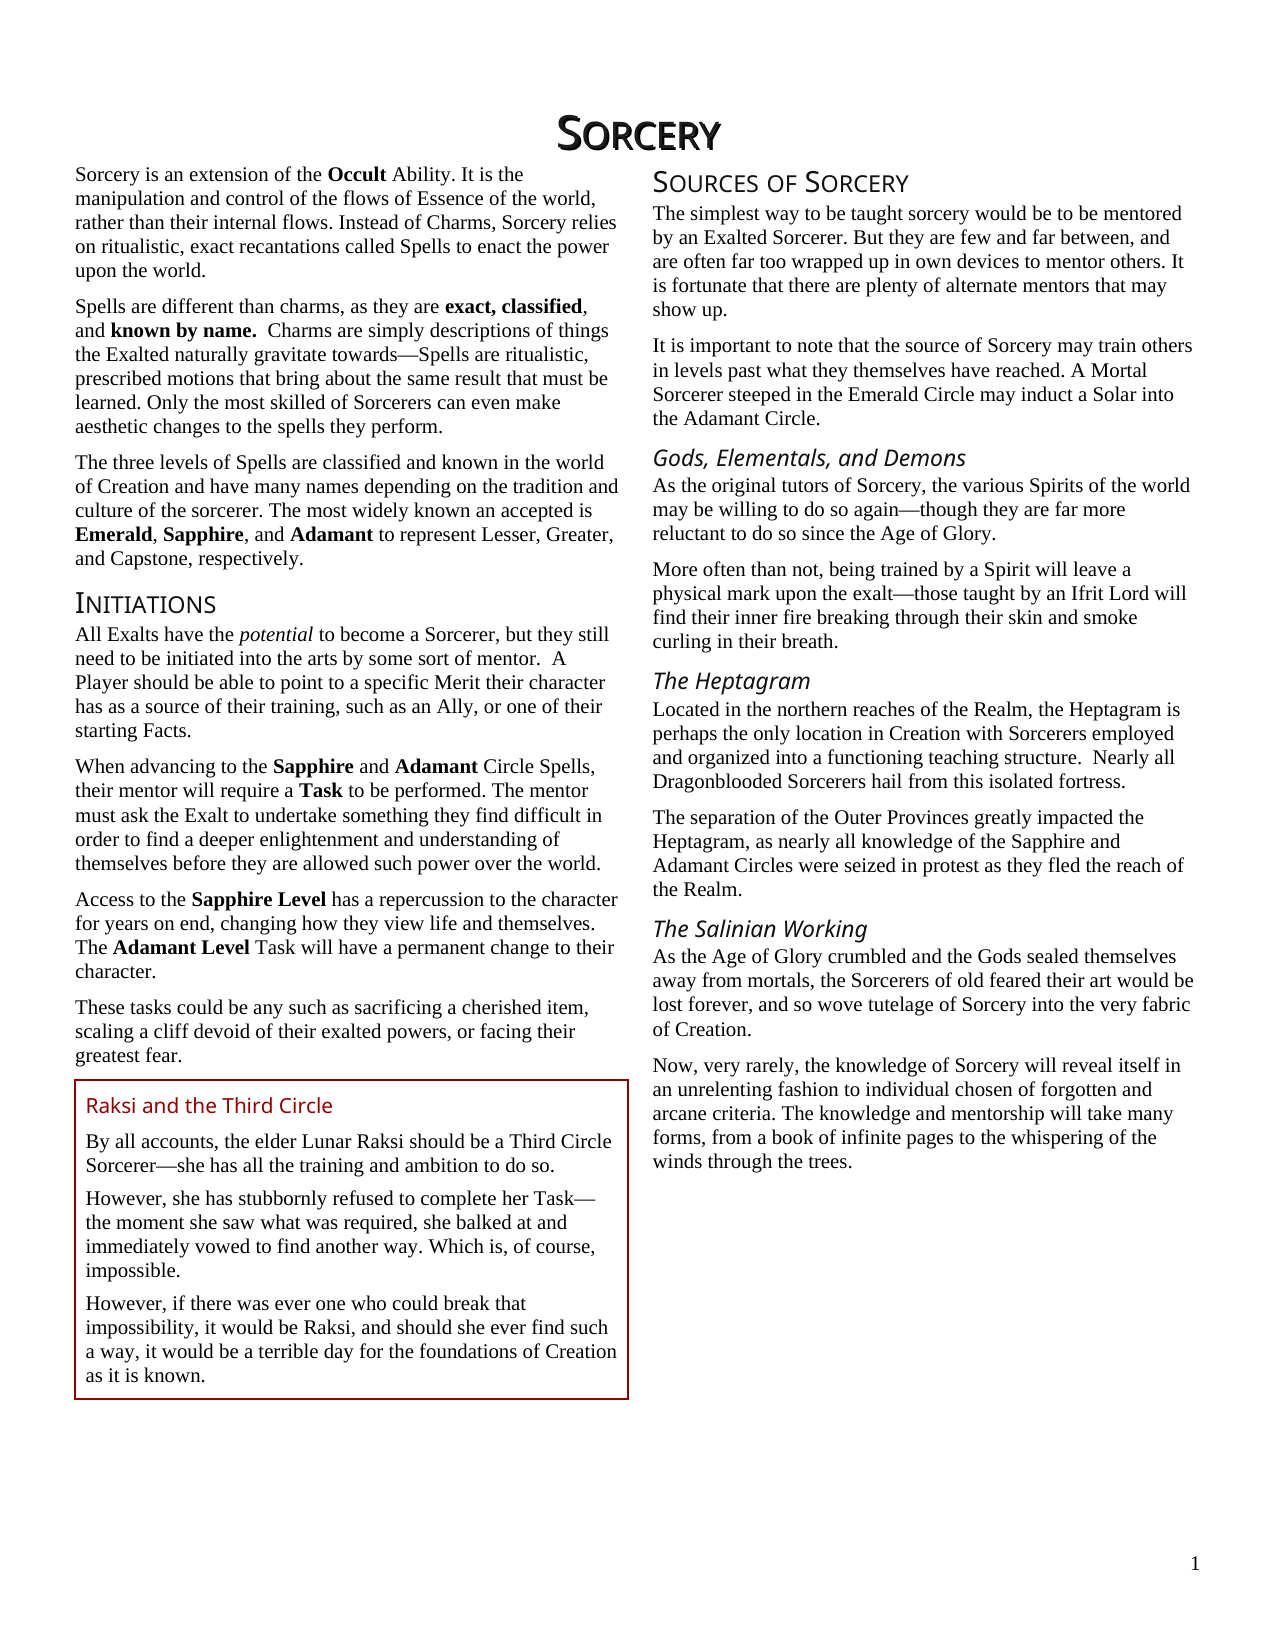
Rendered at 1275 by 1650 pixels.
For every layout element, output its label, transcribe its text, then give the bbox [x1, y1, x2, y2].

text The simplest way to be taught sorcery would be to be mentored by an Exalted Sorcerer. But they are few and far between, and are often far too wrapped up in own devices to mentor others. It is fortunate that there are plenty of alternate mentors that may show up. [652, 201, 1200, 321]
text The separation of the Outer Provinces greatly impacted the Heptagram, as nearly all knowledge of the Sapphire and Adamant Circles were seized in protest as they fled the reach of the Realm. [652, 805, 1200, 901]
subtitle The Salinian Working [652, 913, 1200, 944]
text As the Age of Glory crumbled and the Gods sealed themselves away from mortals, the Sorcerers of old feared their art would be lost forever, and so wove tutelage of Sorcery into the very fabric of Creation. [652, 944, 1200, 1041]
text Located in the northern reaches of the Realm, the Heptagram is perhaps the only location in Creation with Sorcerers employed and organized into a functioning teaching structure. Nearly all Dragonblooded Sorcerers hail from this isolated fortress. [652, 697, 1200, 793]
text When advancing to the Sapphire and Adamant Circle Spells, their mentor will require a Task to be performed. The mentor must ask the Exalt to undertake something they find difficult in order to find a deeper enlightenment and understanding of themselves before they are allowed such power over the world. [75, 754, 622, 875]
subtitle Gods, Elementals, and Demons [652, 442, 1200, 473]
subtitle The Heptagram [652, 665, 1200, 697]
text More often than not, being trained by a Spirit will leave a physical mark upon the exalt—those taught by an Ifrit Lord will find their inner fire breaking through their skin and smoke curling in their breath. [652, 557, 1200, 653]
text As the original tutors of Sorcery, the various Spirits of the world may be willing to do so again—though they are far more reluctant to do so since the Age of Glory. [652, 473, 1200, 545]
subtitle Sources of Sorcery [652, 161, 1200, 201]
text These tasks could be any such as sacrificing a cherished item, scaling a cliff devoid of their exalted powers, or facing their greatest fear. [75, 995, 622, 1067]
subtitle Sorcery [75, 99, 1200, 161]
text The three levels of Spells are classified and known in the world of Creation and have many names depending on the tradition and culture of the sorcerer. The most widely known an accepted is Emerald, Sapphire, and Adamant to represent Lesser, Greater, and Capstone, respectively. [75, 450, 622, 570]
subtitle Initiations [75, 582, 622, 622]
text It is important to note that the source of Sorcery may train others in levels past what they themselves have reached. A Mortal Sorcerer steeped in the Emerald Circle may induct a Solar into the Adamant Circle. [652, 333, 1200, 430]
text Now, very rarely, the knowledge of Sorcery will reveal itself in an unrelenting fashion to individual chosen of forgotten and arcane criteria. The knowledge and mentorship will take many forms, from a book of infinite pages to the whispering of the winds through the trees. [652, 1052, 1200, 1173]
text Spells are different than charms, as they are exact, classified, and known by name. Charms are simply descriptions of things the Exalted naturally gravitate towards—Spells are ritualistic, prescribed motions that bring about the same result that must be learned. Only the most skilled of Sorcerers can even make aesthetic changes to the spells they perform. [75, 294, 622, 438]
text Sorcery is an extension of the Occult Ability. It is the manipulation and control of the flows of Essence of the world, rather than their internal flows. Instead of Charms, Sorcery relies on ritualistic, exact recantations called Spells to enact the power upon the world. [75, 161, 622, 282]
table_header Raksi and the Third Circle By all accounts, the elder Lunar Raksi should be a Third Circle Sorcerer—she has all the training and ambition to do so. However, she has stubbornly refused to complete her Task—the moment she saw what was required, she balked at and immediately vowed to find another way. Which is, of course, impossible. However, if there was ever one who could break that impossibility, it would be Raksi, and should she ever find such a way, it would be a terrible day for the foundations of Creation as it is known. [76, 1081, 627, 1398]
text Access to the Sapphire Level has a repercussion to the character for years on end, changing how they view life and themselves. The Adamant Level Task will have a permanent change to their character. [75, 887, 622, 983]
text All Exalts have the potential to become a Sorcerer, but they still need to be initiated into the arts by some sort of mentor. A Player should be able to point to a specific Merit their character has as a source of their training, such as an Ally, or one of their starting Facts. [75, 622, 622, 742]
